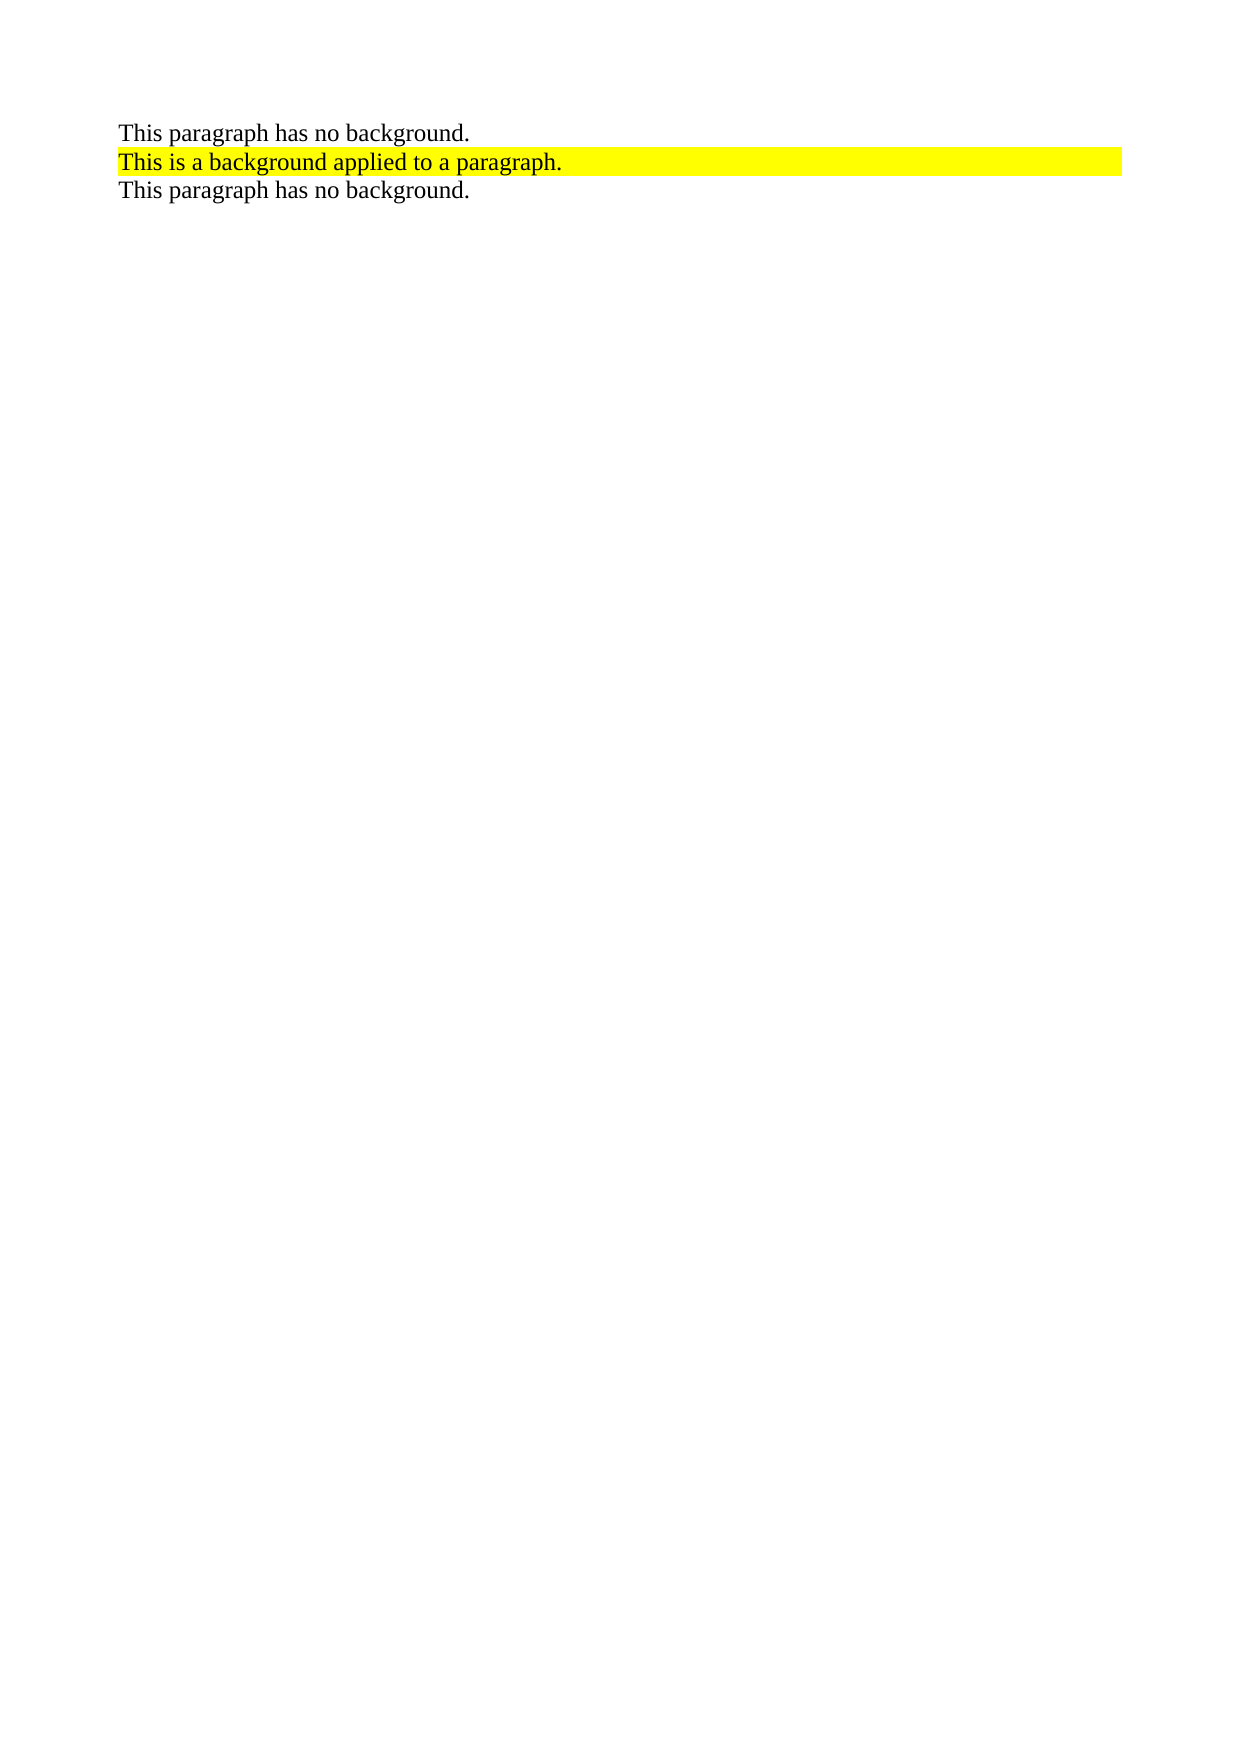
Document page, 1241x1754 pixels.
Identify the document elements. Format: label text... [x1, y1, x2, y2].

text This paragraph has no background. [118, 118, 1122, 147]
text This is a background applied to a paragraph. [118, 147, 1122, 176]
text This paragraph has no background. [118, 176, 1122, 204]
